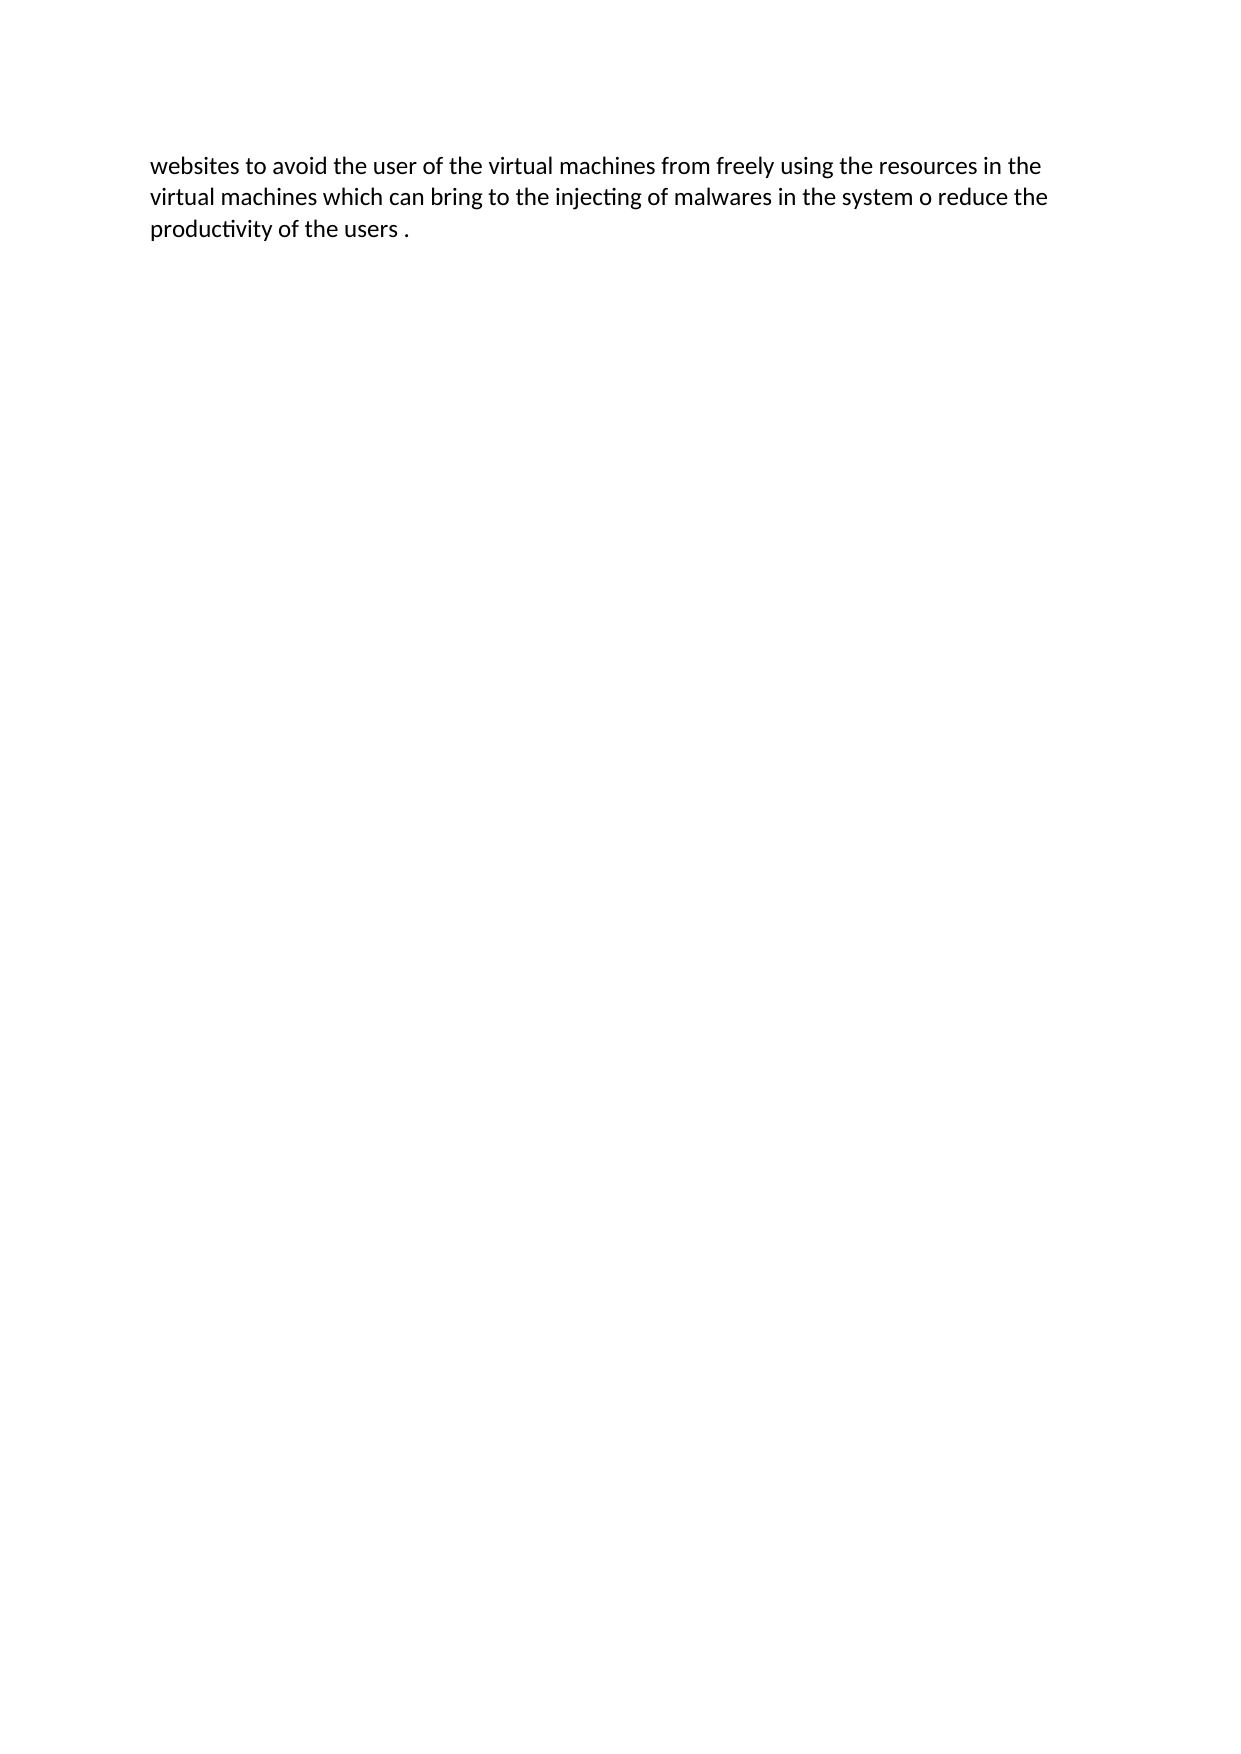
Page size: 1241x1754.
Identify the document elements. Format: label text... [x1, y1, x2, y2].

text websites to avoid the user of the virtual machines from freely using the resources in the virtual machines which can bring to the injecting of malwares in the system o reduce the productivity of the users . [150, 150, 1090, 243]
